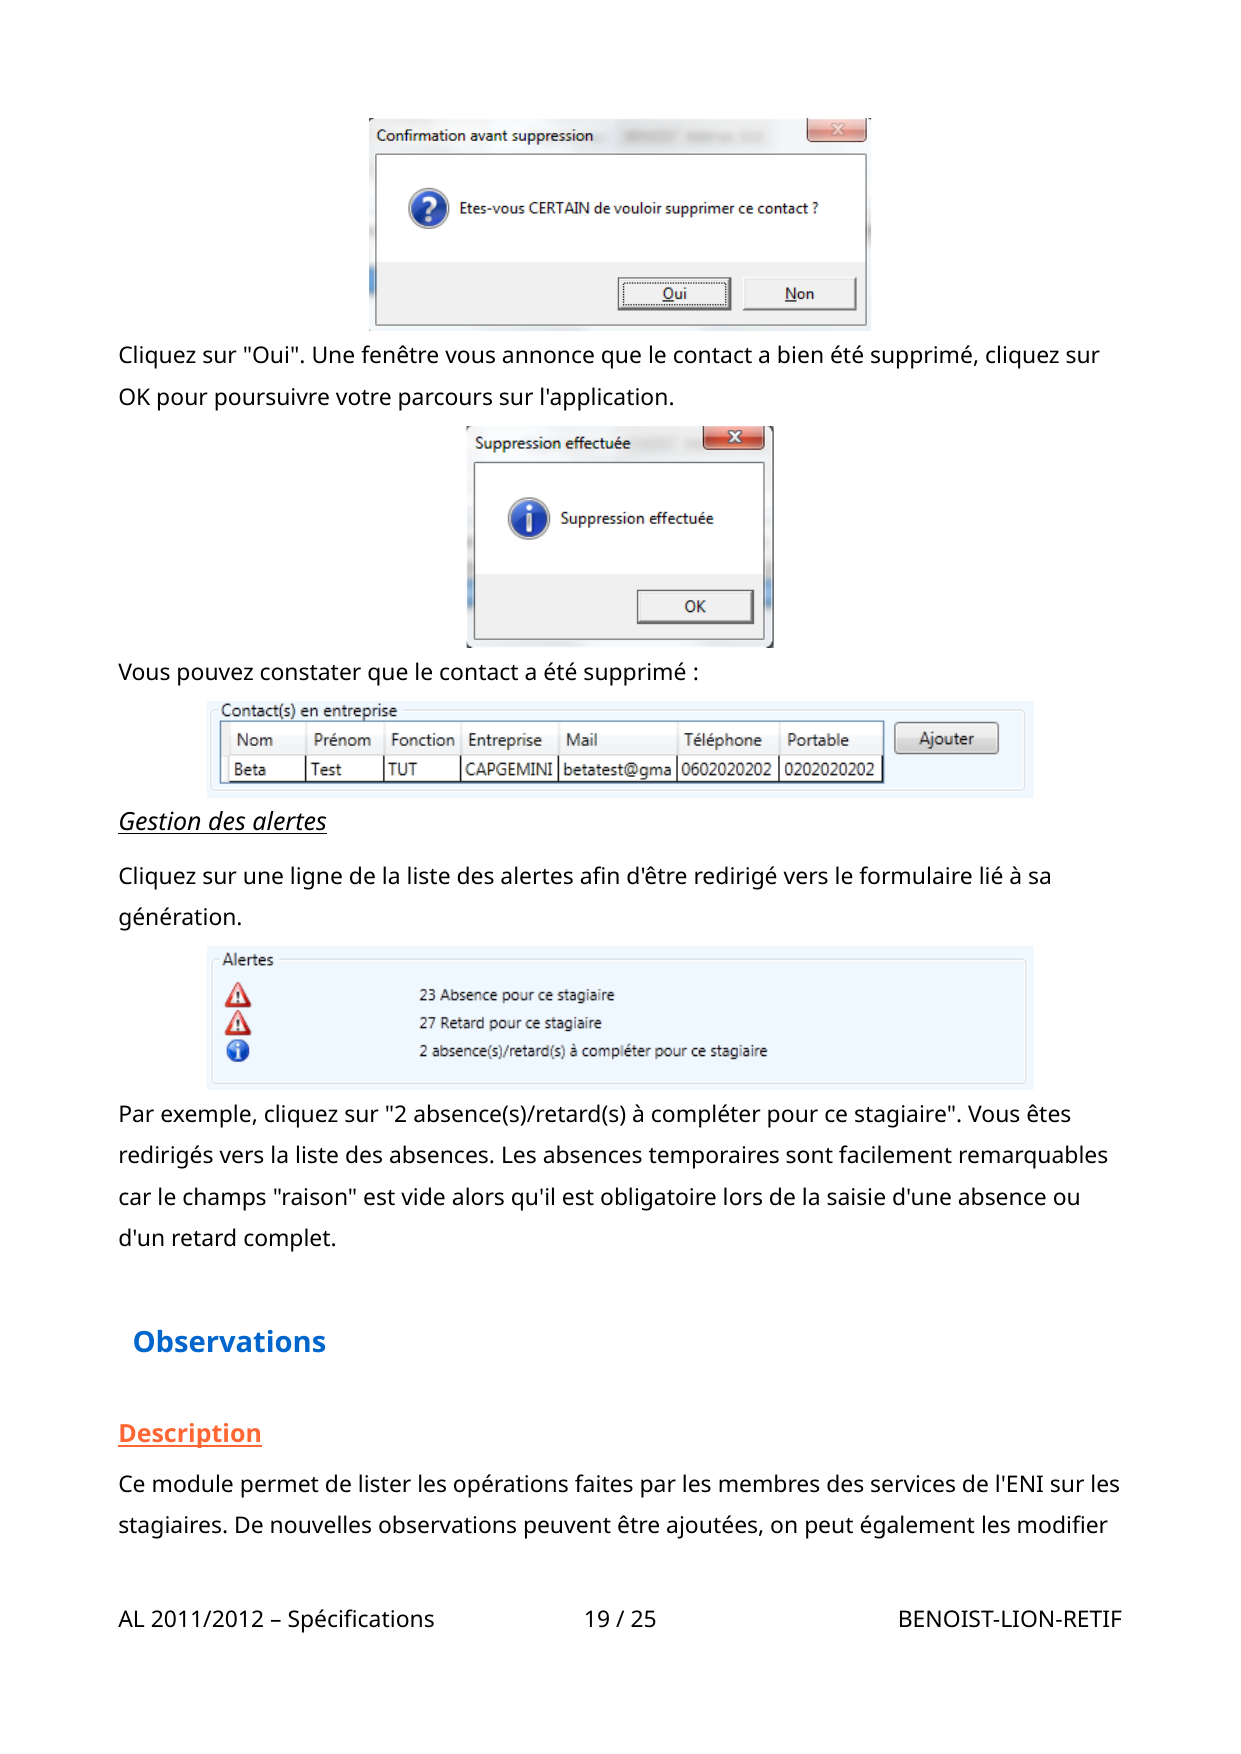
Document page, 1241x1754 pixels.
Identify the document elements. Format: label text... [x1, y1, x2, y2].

text Vous pouvez constater que le contact a été supprimé : [118, 426, 1122, 689]
subtitle Gestion des alertes [118, 726, 1122, 839]
text Cliquez sur une ligne de la liste des alertes afin d'être redirigé vers le formulaire lié à sa génération. [118, 851, 1122, 934]
subtitle Description [118, 1410, 1122, 1451]
subtitle Observations [132, 1321, 1122, 1361]
text Cliquez sur "Oui". Une fenêtre vous annonce que le contact a bien été supprimé, cliquez sur OK pour poursuivre votre parcours sur l'application. [118, 118, 1122, 413]
text Par exemple, cliquez sur "2 absence(s)/retard(s) à compléter pour ce stagiaire". Vous êtes redirigés vers la liste des absences. Les absences temporaires sont facilement remarquables car le champs "raison" est vide alors qu'il est obligatoire lors de la saisie d'une absence ou d'un retard complet. [118, 947, 1122, 1255]
text Ce module permet de lister les opérations faites par les membres des services de l'ENI sur les stagiaires. De nouvelles observations peuvent être ajoutées, on peut également les modifier [118, 1459, 1122, 1542]
picture [369, 118, 872, 331]
picture [466, 426, 774, 648]
picture [206, 946, 1034, 1090]
picture [206, 701, 1034, 798]
